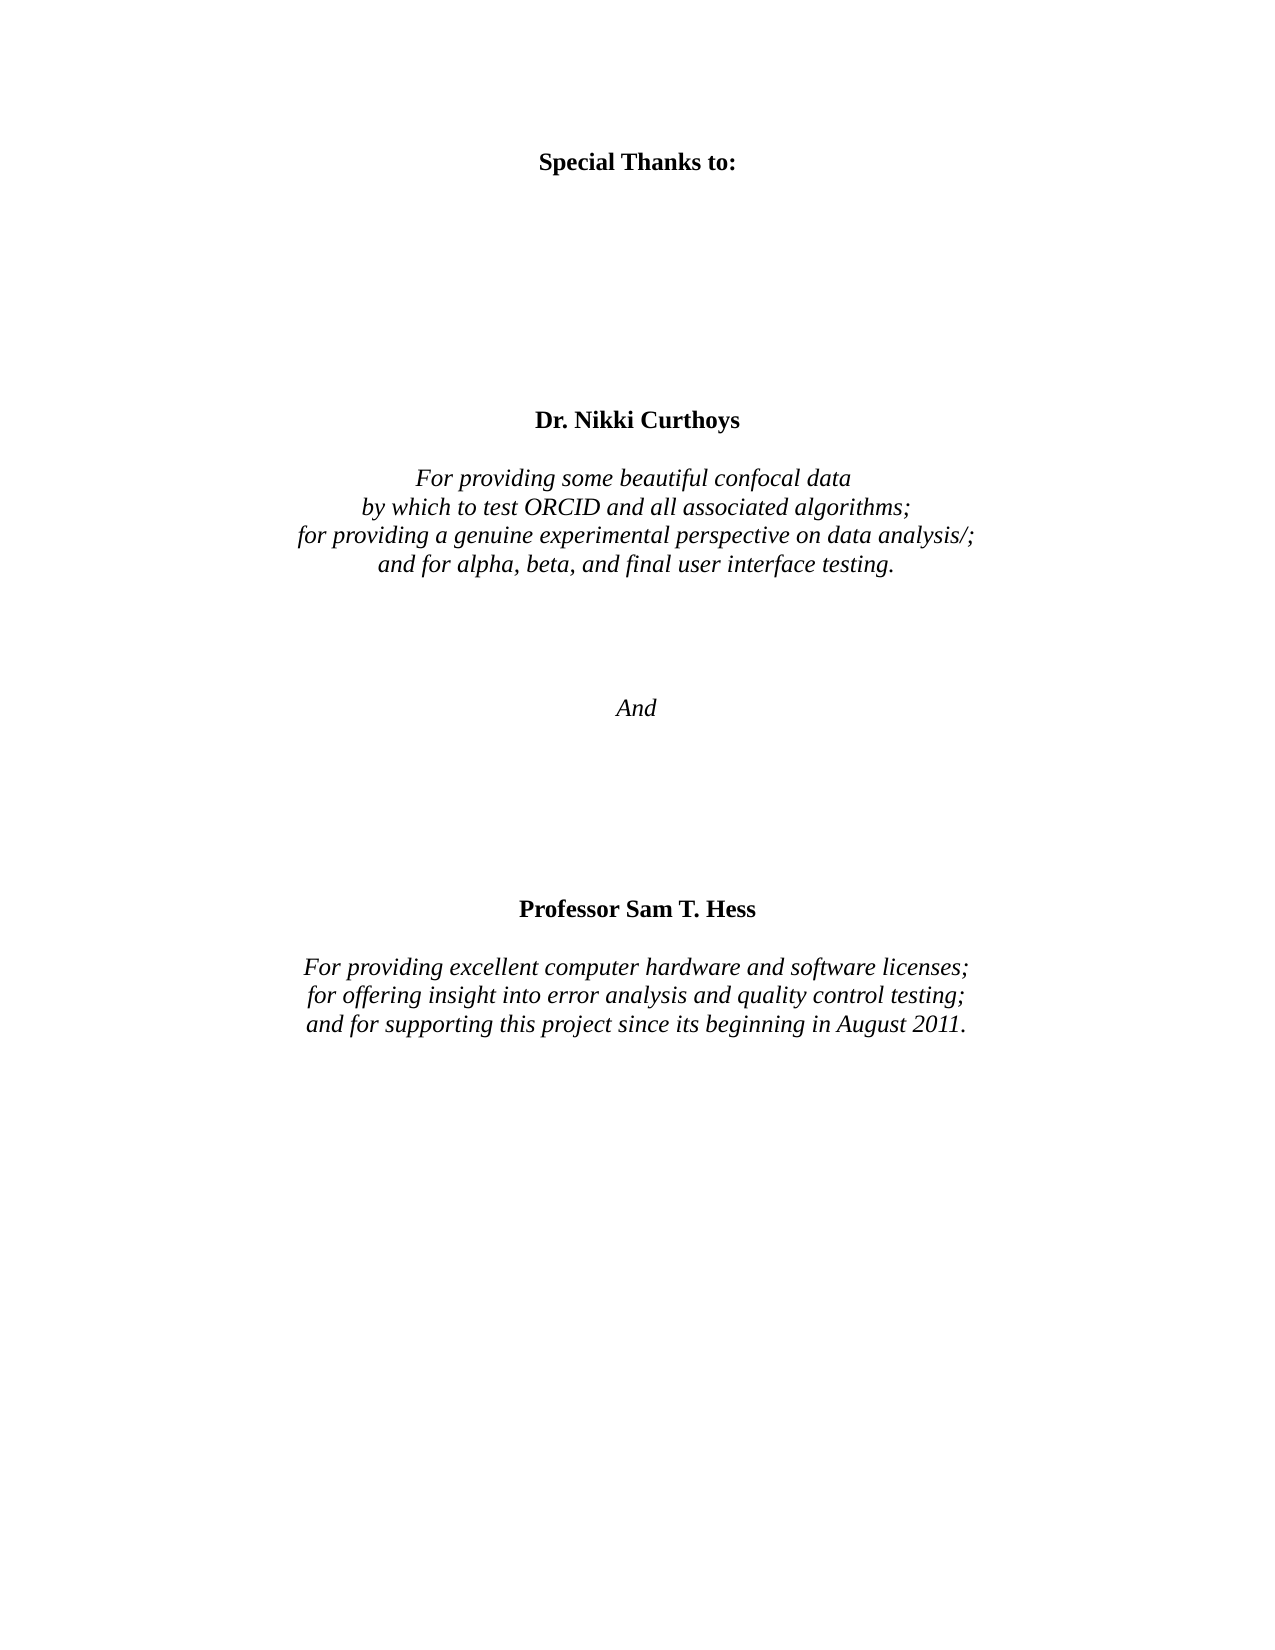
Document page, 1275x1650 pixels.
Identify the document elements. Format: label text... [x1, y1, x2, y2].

text Special Thanks to: [118, 147, 1157, 176]
text for offering insight into error analysis and quality control testing; [118, 981, 1157, 1009]
text by which to test ORCID and all associated algorithms; [118, 492, 1157, 521]
text Professor Sam T. Hess [118, 894, 1157, 923]
text and for supporting this project since its beginning in August 2011. [118, 1009, 1157, 1038]
text And [118, 693, 1157, 722]
text and for alpha, beta, and final user interface testing. [118, 549, 1157, 578]
text For providing some beautiful confocal data [118, 463, 1157, 492]
text For providing excellent computer hardware and software licenses; [118, 952, 1157, 981]
text Dr. Nikki Curthoys [118, 406, 1157, 434]
text for providing a genuine experimental perspective on data analysis/; [118, 521, 1157, 549]
